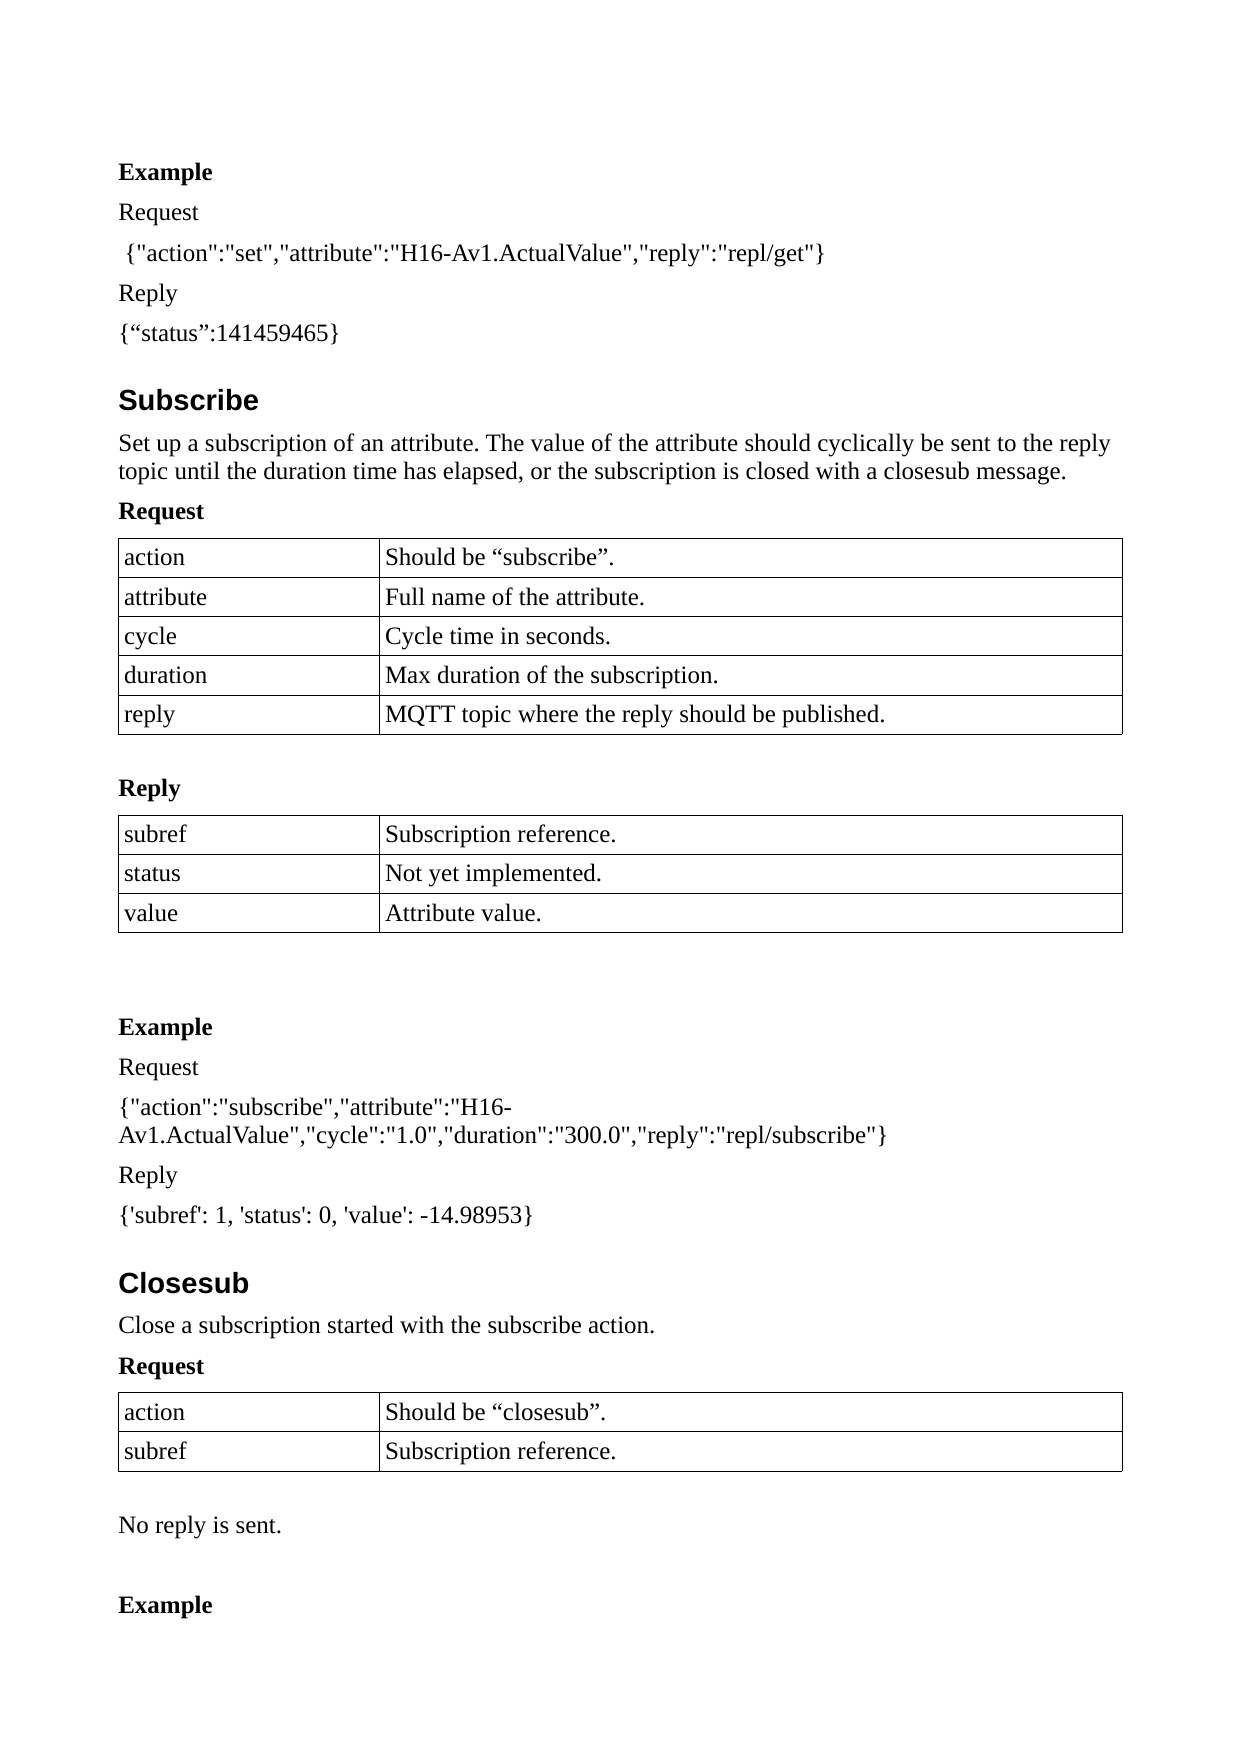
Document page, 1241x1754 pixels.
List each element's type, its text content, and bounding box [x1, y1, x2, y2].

text {“status”:141459465} [118, 319, 1122, 347]
table_cell status [119, 855, 379, 893]
text Reply [118, 1161, 1122, 1189]
text Set up a subscription of an attribute. The value of the attribute should cyclically be sent to the reply topic until the duration time has elapsed, or the subscription is closed with a closesub message. [118, 429, 1122, 485]
table_cell Full name of the attribute. [380, 578, 1122, 616]
table_cell duration [119, 656, 379, 695]
table_header subref [119, 816, 379, 854]
table_cell cycle [119, 617, 379, 655]
table_header Should be “subscribe”. [380, 539, 1122, 577]
table_cell Subscription reference. [380, 1432, 1122, 1471]
table_cell Cycle time in seconds. [380, 617, 1122, 655]
table_header Should be “closesub”. [380, 1393, 1122, 1431]
text {"action":"subscribe","attribute":"H16-Av1.ActualValue","cycle":"1.0","duration":"300.0","reply":"repl/subscribe"} [118, 1093, 1122, 1149]
table_header Subscription reference. [380, 816, 1122, 854]
text Close a subscription started with the subscribe action. [118, 1312, 1122, 1339]
text Example [118, 158, 1122, 186]
table_cell Attribute value. [380, 894, 1122, 932]
text Request [118, 1352, 1122, 1379]
text Reply [118, 279, 1122, 307]
text {"action":"set","attribute":"H16-Av1.ActualValue","reply":"repl/get"} [118, 239, 1122, 266]
text Request [118, 198, 1122, 226]
table_cell attribute [119, 578, 379, 616]
table_cell Not yet implemented. [380, 855, 1122, 893]
text {'subref': 1, 'status': 0, 'value': -14.98953} [118, 1201, 1122, 1229]
table_cell value [119, 894, 379, 932]
text Example [118, 1013, 1122, 1041]
table_cell MQTT topic where the reply should be published. [380, 696, 1122, 734]
table_header action [119, 1393, 379, 1431]
subtitle Closesub [118, 1267, 1122, 1299]
subtitle Subscribe [118, 384, 1122, 417]
text Example [118, 1591, 1122, 1619]
table_cell subref [119, 1432, 379, 1471]
text Request [118, 497, 1122, 525]
text Request [118, 1053, 1122, 1081]
text Reply [118, 774, 1122, 802]
table_cell reply [119, 696, 379, 734]
text No reply is sent. [118, 1511, 1122, 1539]
table_cell Max duration of the subscription. [380, 656, 1122, 695]
table_header action [119, 539, 379, 577]
